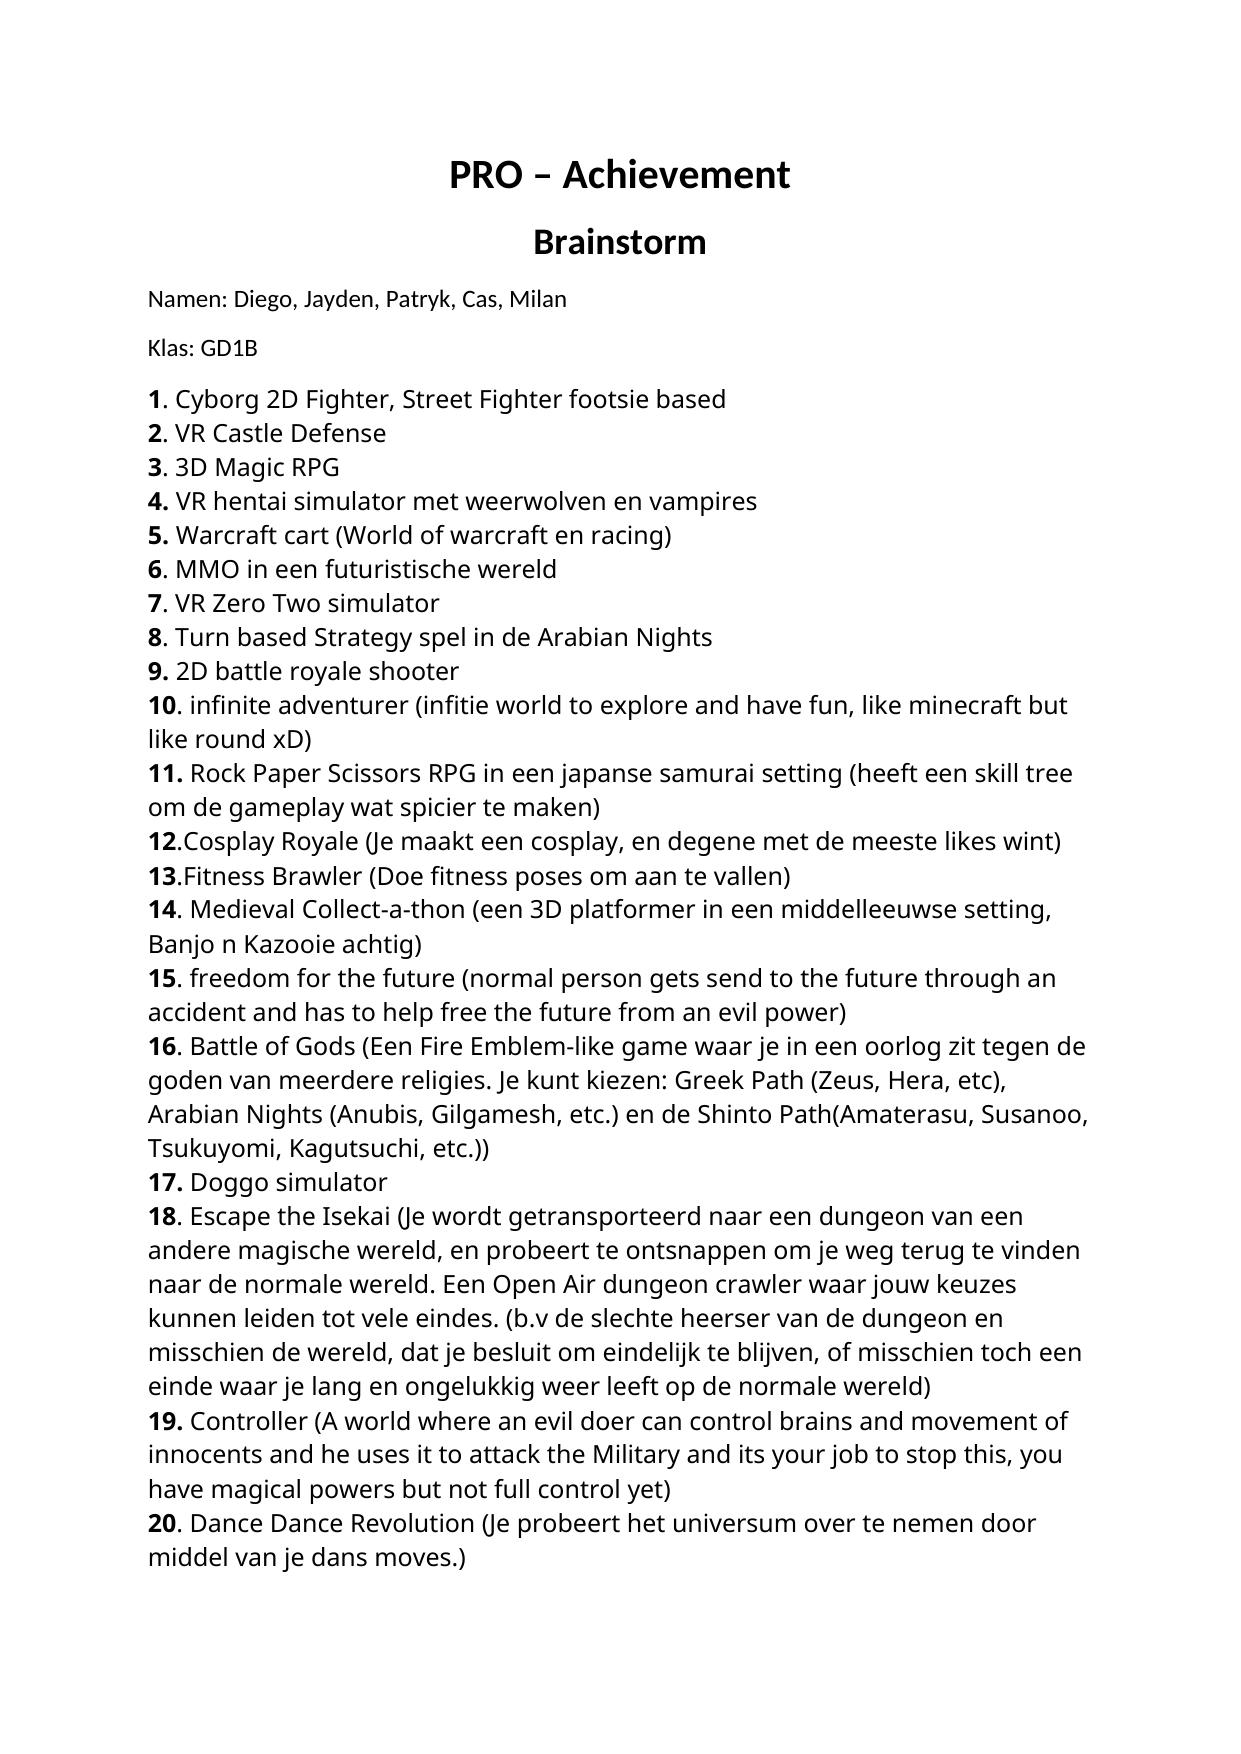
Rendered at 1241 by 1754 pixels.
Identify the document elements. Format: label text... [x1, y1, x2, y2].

text 16. Battle of Gods (Een Fire Emblem-like game waar je in een oorlog zit tegen de goden van meerdere religies. Je kunt kiezen: Greek Path (Zeus, Hera, etc), Arabian Nights (Anubis, Gilgamesh, etc.) en de Shinto Path(Amaterasu, Susanoo, Tsukuyomi, Kagutsuchi, etc.)) [148, 1028, 1093, 1165]
text 18. Escape the Isekai (Je wordt getransporteerd naar een dungeon van een andere magische wereld, en probeert te ontsnappen om je weg terug te vinden naar de normale wereld. Een Open Air dungeon crawler waar jouw keuzes kunnen leiden tot vele eindes. (b.v de slechte heerser van de dungeon en misschien de wereld, dat je besluit om eindelijk te blijven, of misschien toch een einde waar je lang en ongelukkig weer leeft op de normale wereld) [148, 1199, 1093, 1403]
text 7. VR Zero Two simulator [148, 586, 1093, 620]
text Klas: GD1B [148, 332, 1093, 363]
text 9. 2D battle royale shooter [148, 654, 1093, 688]
text 8. Turn based Strategy spel in de Arabian Nights [148, 620, 1093, 654]
text 14. Medieval Collect-a-thon (een 3D platformer in een middelleeuwse setting, Banjo n Kazooie achtig) [148, 892, 1093, 960]
text Namen: Diego, Jayden, Patryk, Cas, Milan [148, 283, 1093, 314]
text 6. MMO in een futuristische wereld [148, 552, 1093, 586]
text 5. Warcraft cart (World of warcraft en racing) [148, 517, 1093, 552]
text 4. VR hentai simulator met weerwolven en vampires [148, 483, 1093, 517]
text PRO – Achievement [148, 148, 1093, 198]
text 2. VR Castle Defense [148, 415, 1093, 449]
text 10. infinite adventurer (infitie world to explore and have fun, like minecraft but like round xD) [148, 688, 1093, 756]
text 1. Cyborg 2D Fighter, Street Fighter footsie based [148, 381, 1093, 415]
text 20. Dance Dance Revolution (Je probeert het universum over te nemen door middel van je dans moves.) [148, 1505, 1093, 1573]
text 19. Controller (A world where an evil doer can control brains and movement of innocents and he uses it to attack the Military and its your job to stop this, you have magical powers but not full control yet) [148, 1403, 1093, 1505]
text Brainstorm [148, 218, 1093, 264]
text 12.Cosplay Royale (Je maakt een cosplay, en degene met de meeste likes wint) [148, 824, 1093, 858]
text 3. 3D Magic RPG [148, 449, 1093, 483]
text 13.Fitness Brawler (Doe fitness poses om aan te vallen) [148, 858, 1093, 892]
text 15. freedom for the future (normal person gets send to the future through an accident and has to help free the future from an evil power) [148, 960, 1093, 1028]
text 11. Rock Paper Scissors RPG in een japanse samurai setting (heeft een skill tree om de gameplay wat spicier te maken) [148, 756, 1093, 824]
text 17. Doggo simulator [148, 1165, 1093, 1199]
